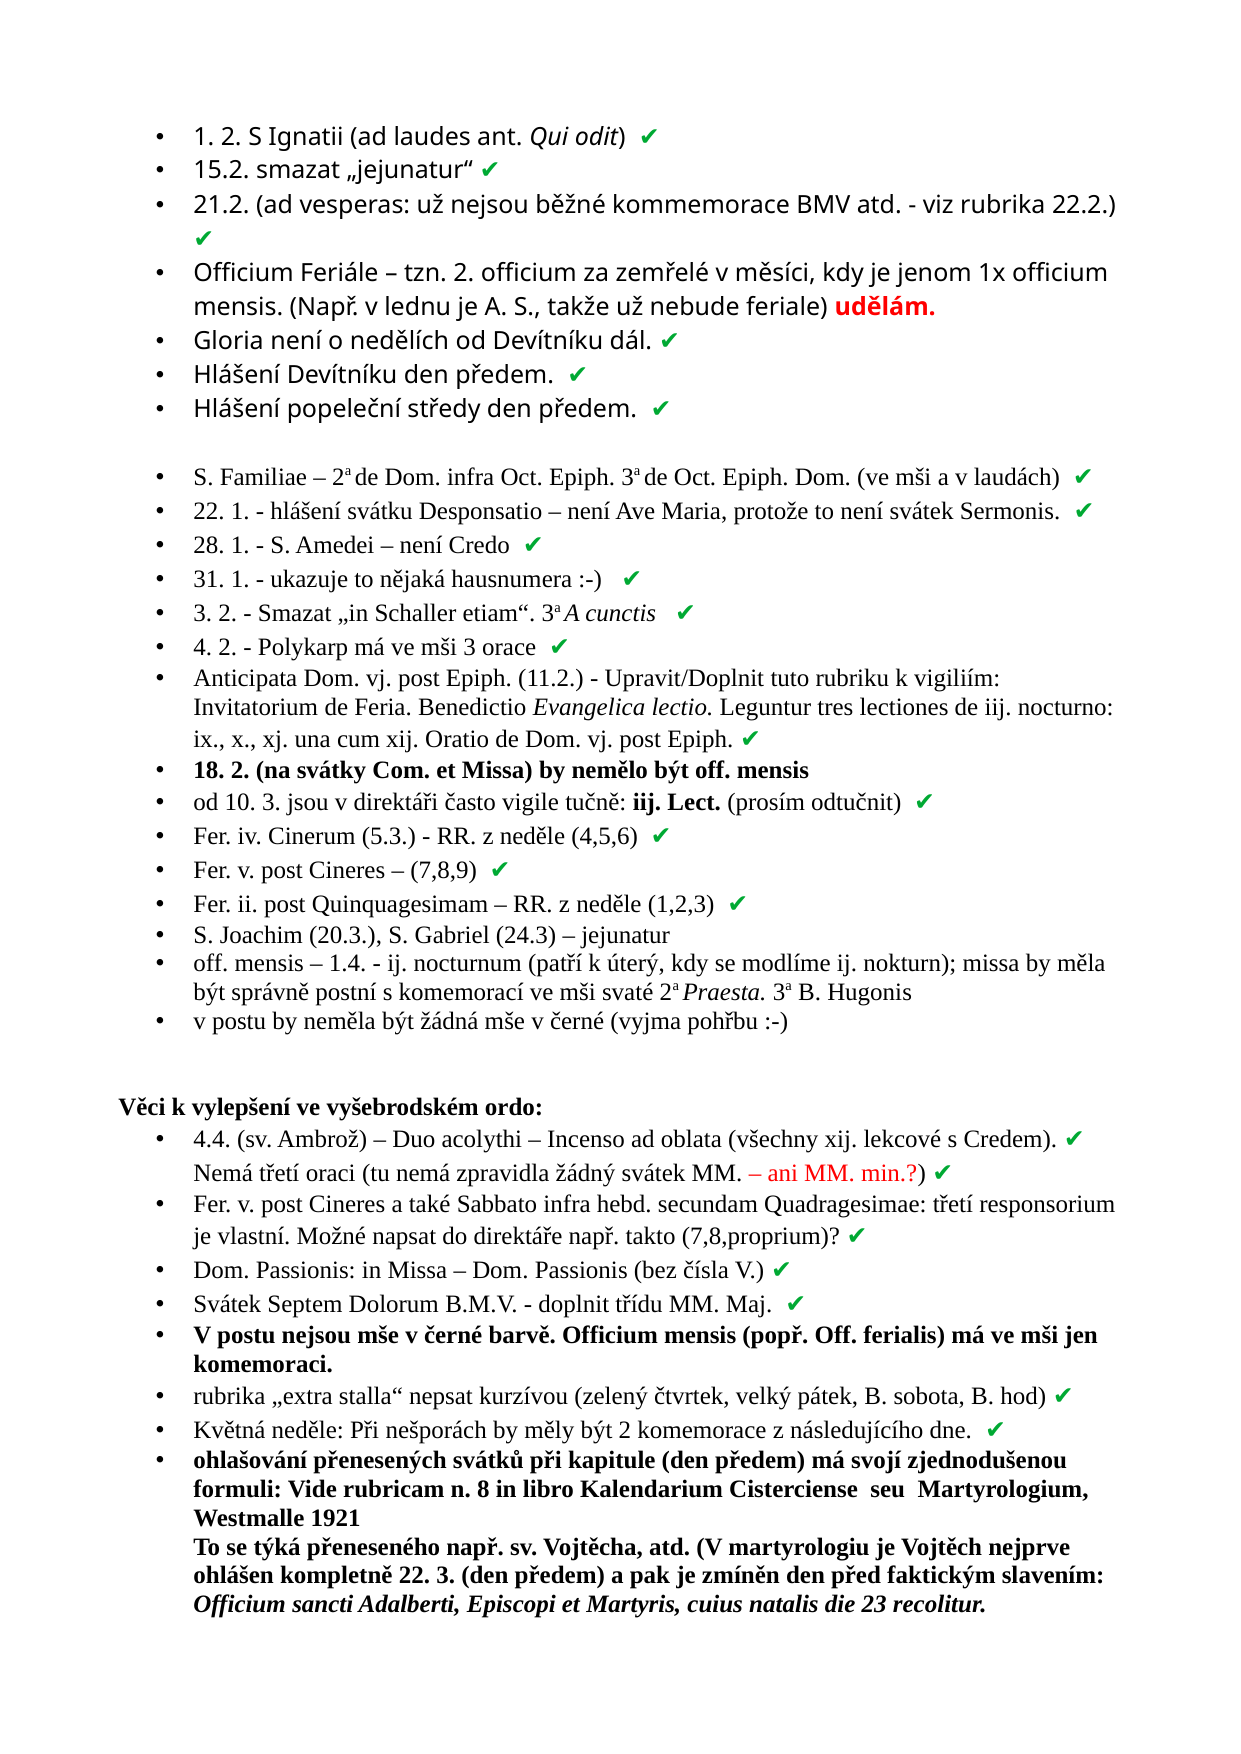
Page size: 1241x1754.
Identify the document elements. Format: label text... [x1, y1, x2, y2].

list Svátek Septem Dolorum B.M.V. - doplnit třídu MM. Maj. ✔ [156, 1286, 1122, 1320]
list 15.2. smazat „jejunatur“ ✔ [156, 152, 1122, 186]
list ohlašování přenesených svátků při kapitule (den předem) má svojí zjednodušenou formuli: Vide rubricam n. 8 in libro Kalendarium Cisterciense seu Martyrologium, Westmalle 1921 [156, 1446, 1122, 1532]
list V postu nejsou mše v černé barvě. Officium mensis (popř. Off. ferialis) má ve mši jen komemoraci. [156, 1320, 1122, 1377]
list 3. 2. - Smazat „in Schaller etiam“. 3a A cunctis ✔ [156, 595, 1122, 629]
list off. mensis – 1.4. - ij. nocturnum (patří k úterý, kdy se modlíme ij. nokturn); missa by měla být správně postní s komemorací ve mši svaté 2a Praesta. 3a B. Hugonis [156, 948, 1122, 1006]
list Fer. v. post Cineres a také Sabbato infra hebd. secundam Quadragesimae: třetí responsorium je vlastní. Možné napsat do direktáře např. takto (7,8,proprium)? ✔ [156, 1189, 1122, 1252]
list Hlášení Devítníku den předem. ✔ [156, 357, 1122, 391]
text Věci k vylepšení ve vyšebrodském ordo: [118, 1092, 1122, 1121]
list Hlášení popeleční středy den předem. ✔ [156, 391, 1122, 425]
list od 10. 3. jsou v direktáři často vigile tučně: iij. Lect. (prosím odtučnit) ✔ [156, 783, 1122, 817]
list 28. 1. - S. Amedei – není Credo ✔ [156, 527, 1122, 561]
list Fer. ii. post Quinquagesimam – RR. z neděle (1,2,3) ✔ [156, 886, 1122, 920]
list v postu by neměla být žádná mše v černé (vyjma pohřbu :-) [156, 1006, 1122, 1035]
list 4.4. (sv. Ambrož) – Duo acolythi – Incenso ad oblata (všechny xij. lekcové s Credem). ✔ Nemá třetí oraci (tu nemá zpravidla žádný svátek MM. – ani MM. min.?) ✔ [156, 1121, 1122, 1189]
list 21.2. (ad vesperas: už nejsou běžné kommemorace BMV atd. - viz rubrika 22.2.) ✔ [156, 186, 1122, 254]
list rubrika „extra stalla“ nepsat kurzívou (zelený čtvrtek, velký pátek, B. sobota, B. hod) ✔ [156, 1377, 1122, 1412]
list 1. 2. S Ignatii (ad laudes ant. Qui odit) ✔ [156, 118, 1122, 152]
list S. Joachim (20.3.), S. Gabriel (24.3) – jejunatur [156, 920, 1122, 948]
list 4. 2. - Polykarp má ve mši 3 orace ✔ [156, 629, 1122, 663]
list Fer. iv. Cinerum (5.3.) - RR. z neděle (4,5,6) ✔ [156, 817, 1122, 852]
list Officium Feriále – tzn. 2. officium za zemřelé v měsíci, kdy je jenom 1x officium mensis. (Např. v lednu je A. S., takže už nebude feriale) udělám. [156, 254, 1122, 322]
list 18. 2. (na svátky Com. et Missa) by nemělo být off. mensis [156, 755, 1122, 783]
list Dom. Passionis: in Missa – Dom. Passionis (bez čísla V.) ✔ [156, 1252, 1122, 1286]
list 31. 1. - ukazuje to nějaká hausnumera :-) ✔ [156, 561, 1122, 595]
list Květná neděle: Při nešporách by měly být 2 komemorace z následujícího dne. ✔ [156, 1412, 1122, 1446]
list Anticipata Dom. vj. post Epiph. (11.2.) - Upravit/Doplnit tuto rubriku k vigiliím: Invitatorium de Feria. Benedictio Evangelica lectio. Leguntur tres lectiones de iij. nocturno: ix., x., xj. una cum xij. Oratio de Dom. vj. post Epiph. ✔ [156, 663, 1122, 755]
list 22. 1. - hlášení svátku Desponsatio – není Ave Maria, protože to není svátek Sermonis. ✔ [156, 493, 1122, 527]
list S. Familiae – 2a de Dom. infra Oct. Epiph. 3a de Oct. Epiph. Dom. (ve mši a v laudách) ✔ [156, 459, 1122, 493]
list Gloria není o nedělích od Devítníku dál. ✔ [156, 322, 1122, 357]
list Fer. v. post Cineres – (7,8,9) ✔ [156, 852, 1122, 886]
list To se týká přeneseného např. sv. Vojtěcha, atd. (V martyrologiu je Vojtěch nejprve ohlášen kompletně 22. 3. (den předem) a pak je zmíněn den před faktickým slavením: Officium sancti Adalberti, Episcopi et Martyris, cuius natalis die 23 recolitur. [156, 1532, 1122, 1618]
